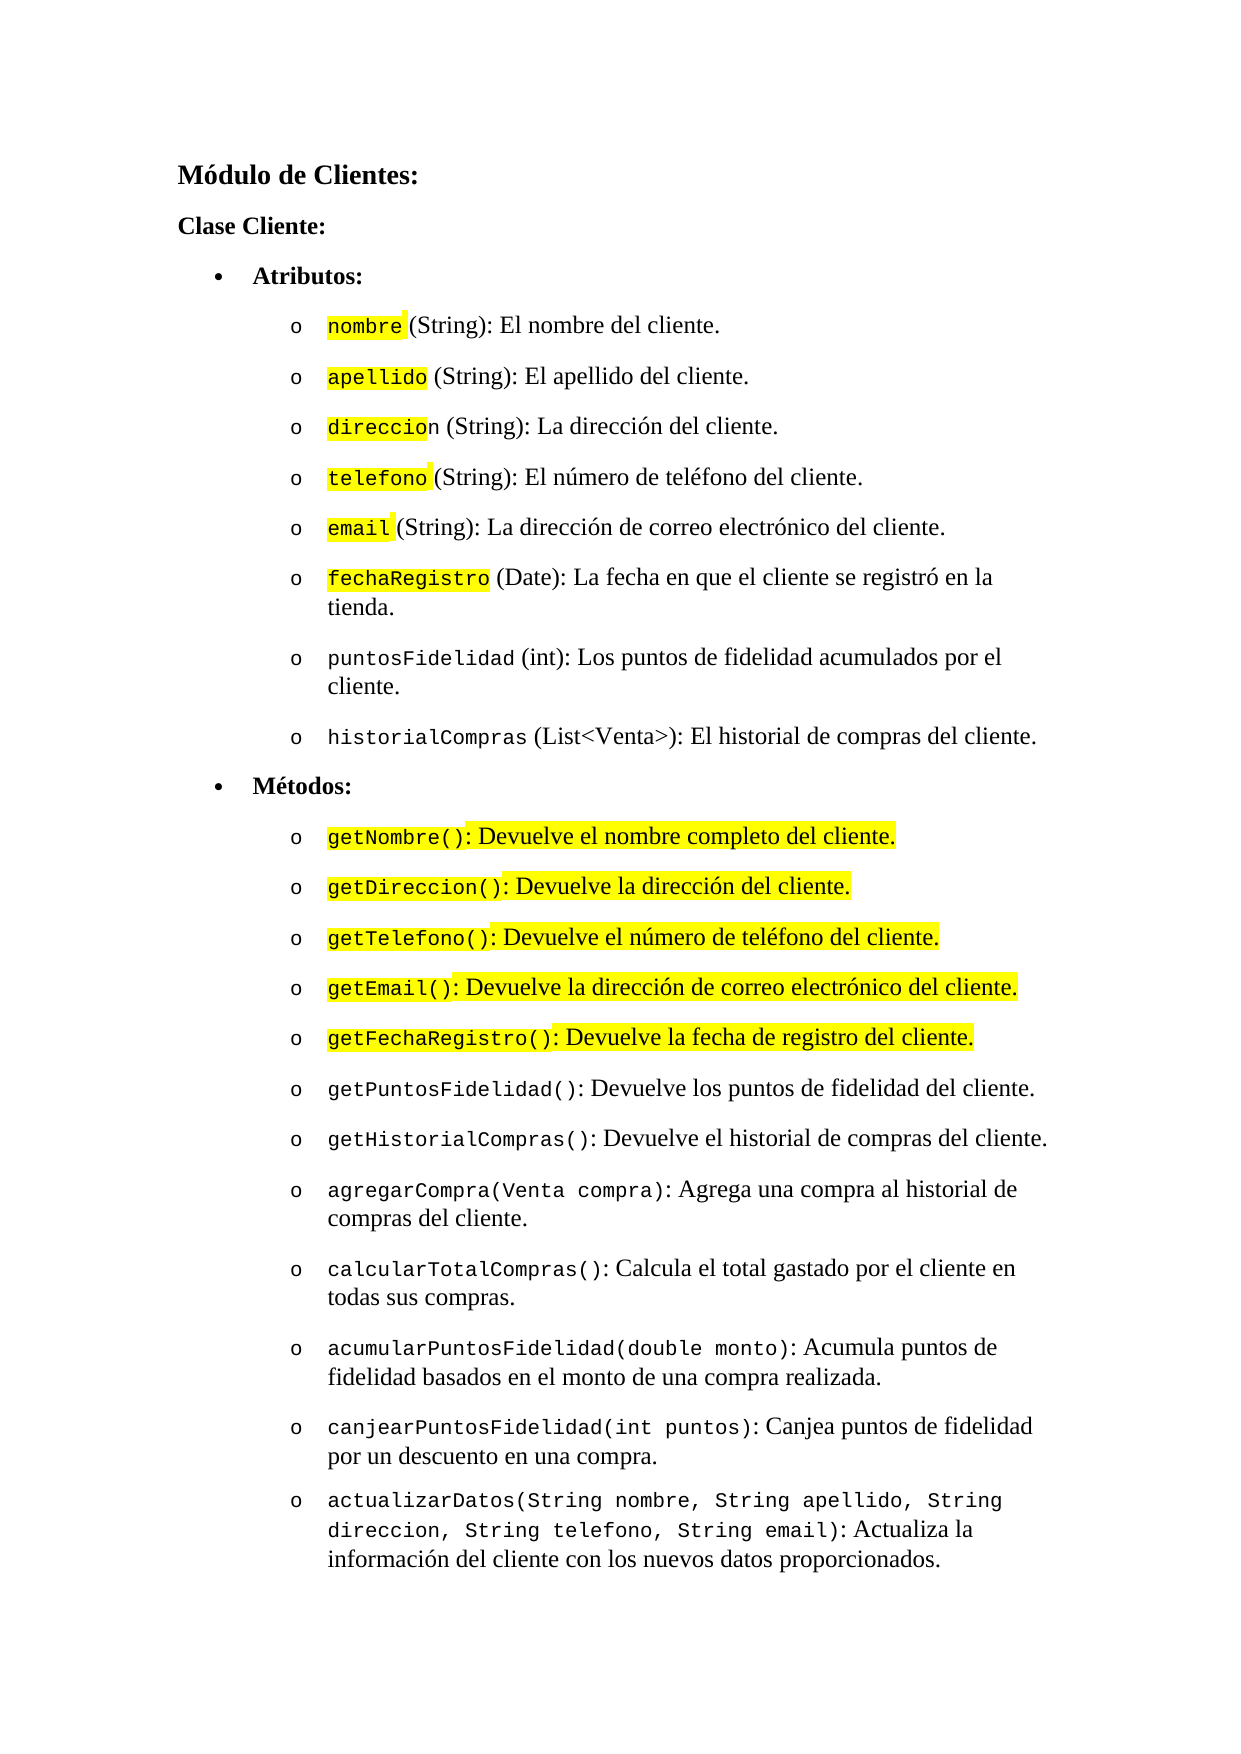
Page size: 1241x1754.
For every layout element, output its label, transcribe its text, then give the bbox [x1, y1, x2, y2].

list fechaRegistro (Date): La fecha en que el cliente se registró en la tienda. [290, 562, 1063, 621]
list telefono (String): El número de teléfono del cliente. [290, 462, 1063, 491]
list direccion (String): La dirección del cliente. [290, 411, 1063, 441]
list email (String): La dirección de correo electrónico del cliente. [290, 512, 1063, 542]
list getNombre(): Devuelve el nombre completo del cliente. [290, 821, 1063, 850]
list agregarCompra(Venta compra): Agrega una compra al historial de compras del cliente. [290, 1174, 1063, 1232]
list getPuntosFidelidad(): Devuelve los puntos de fidelidad del cliente. [290, 1073, 1063, 1102]
list canjearPuntosFidelidad(int puntos): Canjea puntos de fidelidad por un descuento en una compra. [290, 1411, 1063, 1469]
list nombre (String): El nombre del cliente. [290, 310, 1063, 340]
list apellido (String): El apellido del cliente. [290, 361, 1063, 390]
list getEmail(): Devuelve la dirección de correo electrónico del cliente. [290, 972, 1063, 1002]
list getTelefono(): Devuelve el número de teléfono del cliente. [290, 922, 1063, 951]
list getFechaRegistro(): Devuelve la fecha de registro del cliente. [290, 1022, 1063, 1052]
list actualizarDatos(String nombre, String apellido, String direccion, String telefono, String email): Actualiza la información del cliente con los nuevos datos proporcionados. [290, 1490, 1063, 1572]
list Métodos: [215, 771, 1063, 800]
list puntosFidelidad (int): Los puntos de fidelidad acumulados por el cliente. [290, 642, 1063, 700]
list acumularPuntosFidelidad(double monto): Acumula puntos de fidelidad basados en el monto de una compra realizada. [290, 1332, 1063, 1390]
subtitle Módulo de Clientes: [177, 158, 1063, 190]
list getDireccion(): Devuelve la dirección del cliente. [290, 871, 1063, 901]
list getHistorialCompras(): Devuelve el historial de compras del cliente. [290, 1123, 1063, 1153]
list Atributos: [215, 261, 1063, 289]
list historialCompras (List<Venta>): El historial de compras del cliente. [290, 721, 1063, 750]
list calcularTotalCompras(): Calcula el total gastado por el cliente en todas sus compras. [290, 1253, 1063, 1311]
subtitle Clase Cliente: [177, 211, 1063, 240]
